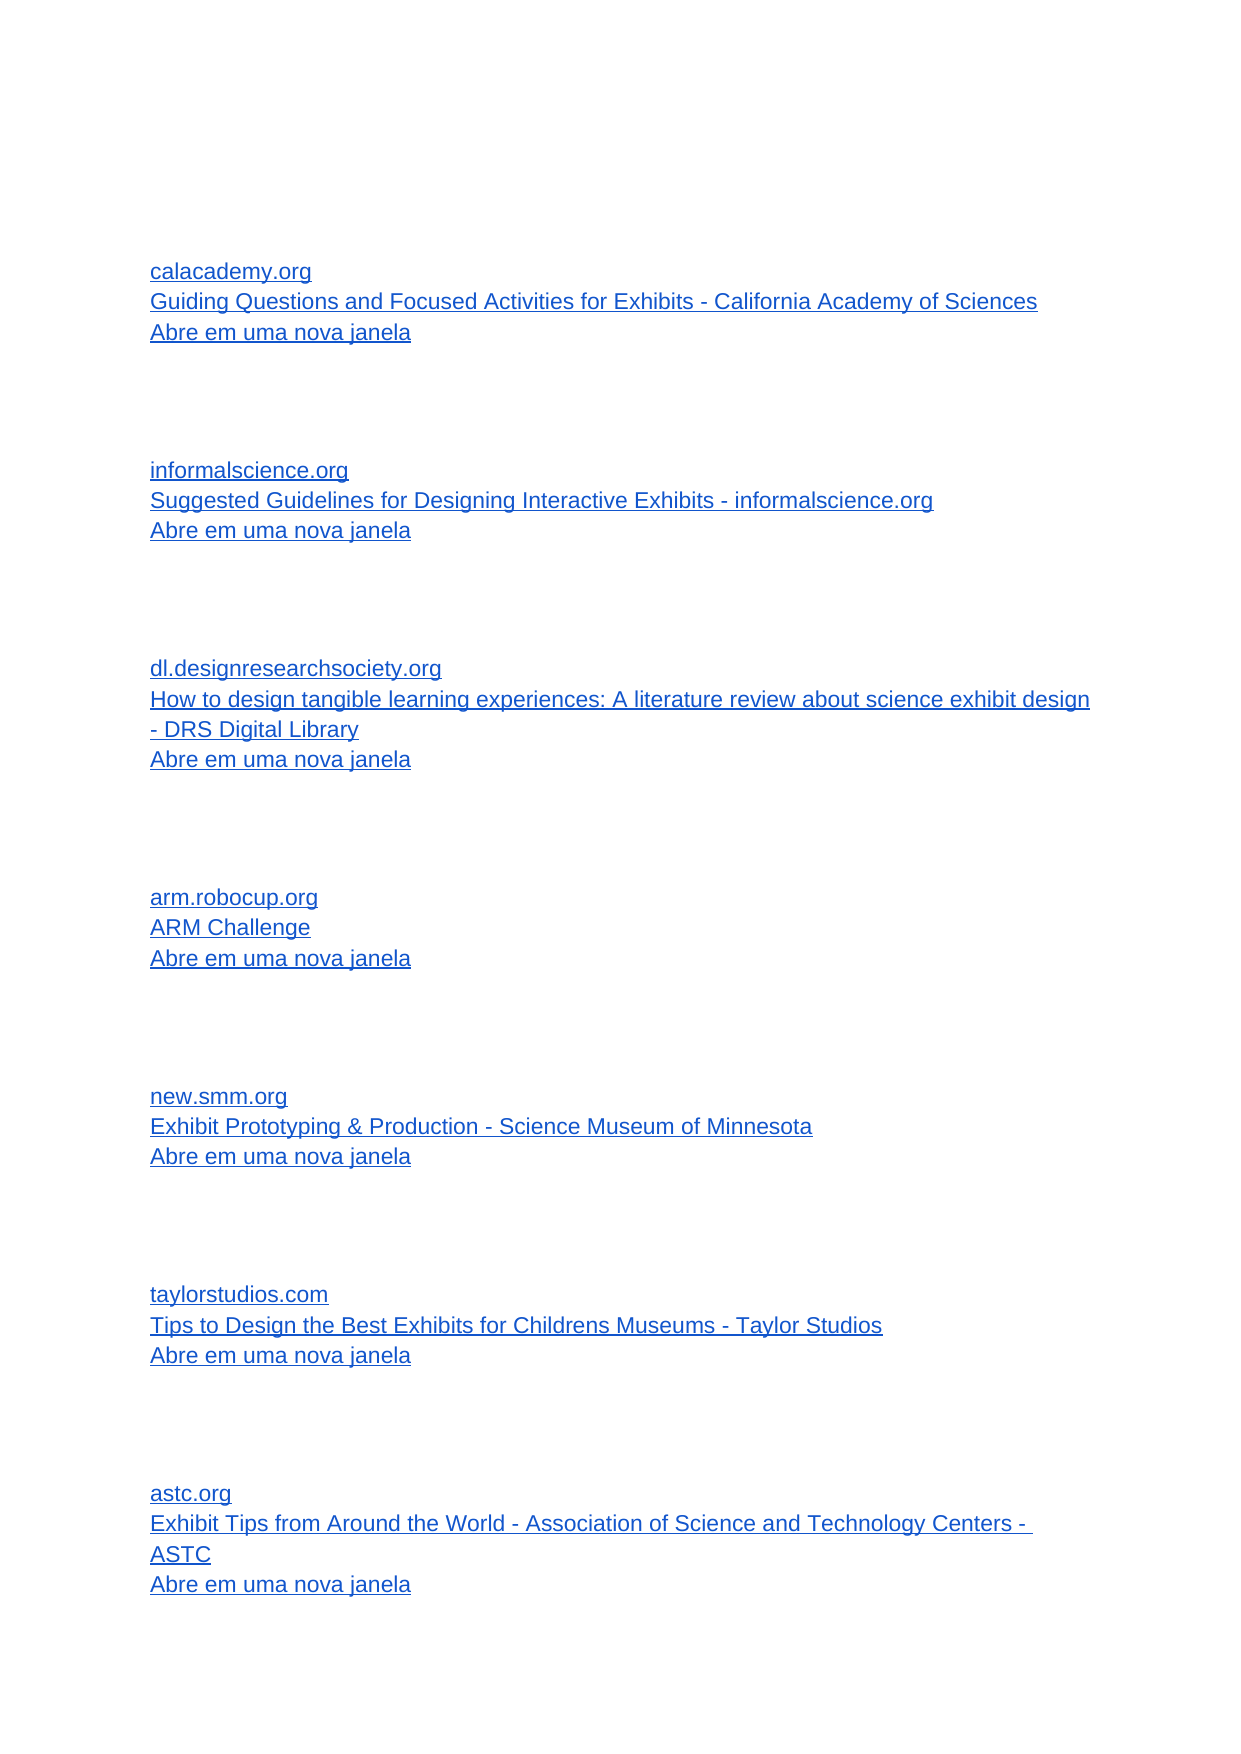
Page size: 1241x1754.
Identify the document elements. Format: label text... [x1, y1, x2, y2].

text Abre em uma nova janela [150, 318, 1090, 345]
text Abre em uma nova janela [150, 1342, 1090, 1368]
text How to design tangible learning experiences: A literature review about science exhibit design [150, 686, 1090, 708]
text Suggested Guidelines for Designing Interactive Exhibits - informalscience.org [150, 487, 1090, 513]
text dl.designresearchsociety.org [150, 655, 1090, 682]
text taylorstudios.com [150, 1281, 1090, 1308]
text Exhibit Prototyping & Production - Science Museum of Minnesota [150, 1113, 1090, 1139]
text Abre em uma nova janela [150, 1571, 1090, 1597]
text astc.org [150, 1480, 1090, 1506]
text Tips to Design the Best Exhibits for Childrens Museums - Taylor Studios [150, 1312, 1090, 1338]
picture [150, 1173, 255, 1278]
text Exhibit Tips from Around the World - Association of Science and Technology Centers - ASTC [150, 1510, 1090, 1567]
text informalscience.org [150, 457, 1090, 483]
text arm.robocup.org [150, 884, 1090, 911]
text new.smm.org [150, 1083, 1090, 1109]
picture [150, 974, 255, 1079]
text ARM Challenge [150, 914, 1090, 941]
picture [150, 776, 255, 881]
text Abre em uma nova janela [150, 1143, 1090, 1169]
text - DRS Digital Library [150, 710, 1090, 742]
text Abre em uma nova janela [150, 517, 1090, 543]
picture [150, 1372, 255, 1477]
picture [150, 150, 255, 255]
text Abre em uma nova janela [150, 944, 1090, 971]
picture [150, 547, 255, 652]
picture [150, 348, 255, 453]
text calacademy.org [150, 258, 1090, 284]
text Abre em uma nova janela [150, 746, 1090, 772]
text Guiding Questions and Focused Activities for Exhibits - California Academy of Sciences [150, 288, 1090, 314]
